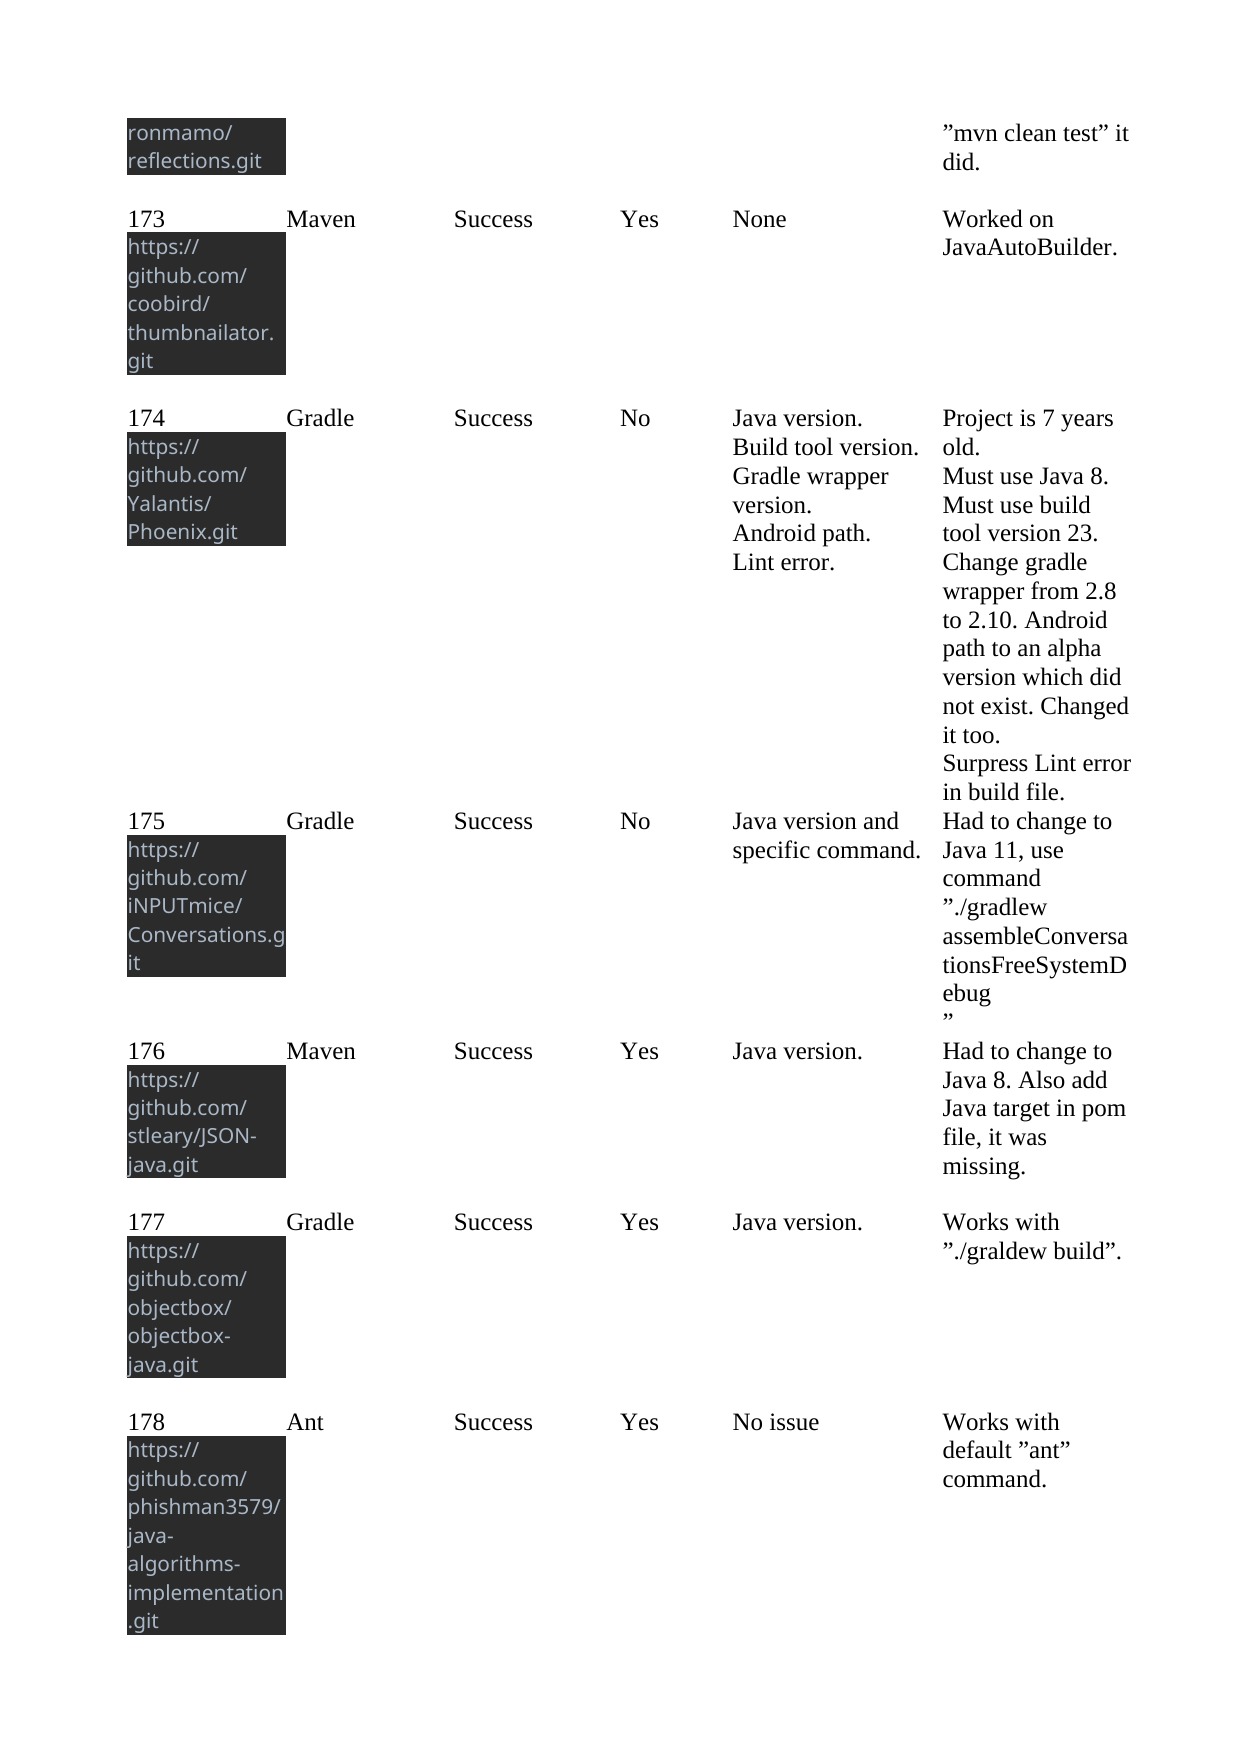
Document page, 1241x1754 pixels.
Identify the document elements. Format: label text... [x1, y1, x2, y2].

table_cell Success [454, 1036, 620, 1207]
table_cell [454, 118, 620, 204]
table_cell None [733, 204, 942, 403]
table_cell [286, 118, 454, 204]
table_cell Yes [620, 204, 732, 403]
table_cell Java version. [733, 1207, 942, 1407]
table_cell 173 https://github.com/coobird/thumbnailator.git [128, 204, 286, 232]
table_cell 178 https://github.com/phishman3579/java-algorithms-implementation.git [128, 1407, 286, 1436]
table_cell Had to change to Java 8. Also add Java target in pom file, it was missing. [942, 1036, 1131, 1207]
table_cell Maven [286, 1036, 454, 1207]
table_cell Success [454, 1407, 620, 1635]
table_cell Success [454, 806, 620, 1036]
table_cell Java version. [733, 1036, 942, 1207]
table_cell 177 https://github.com/objectbox/objectbox-java.git [128, 1378, 286, 1407]
table_cell Worked on JavaAutoBuilder. [942, 204, 1131, 403]
table_cell Works with default ”ant” command. [942, 1407, 1131, 1635]
table_cell 172 https://github.com/ronmamo/reflections.git [128, 175, 286, 204]
table_cell Gradle [286, 404, 454, 806]
table_cell Gradle [286, 1207, 454, 1407]
table_cell Yes [620, 1207, 732, 1407]
table_cell 174 https://github.com/Yalantis/Phoenix.git [128, 546, 286, 806]
table_cell Success [454, 1207, 620, 1407]
table_cell [620, 118, 732, 204]
table_cell 176 https://github.com/stleary/JSON-java.git [128, 1036, 286, 1065]
table_cell Success [454, 404, 620, 806]
table_cell 173 https://github.com/coobird/thumbnailator.git [128, 375, 286, 403]
table_cell Maven [286, 204, 454, 403]
table_cell Java version. Build tool version. Gradle wrapper version. Android path. Lint error. [733, 404, 942, 806]
table_cell 177 https://github.com/objectbox/objectbox-java.git [128, 1207, 286, 1236]
table_cell 174 https://github.com/Yalantis/Phoenix.git [128, 404, 286, 432]
table_cell 176 https://github.com/stleary/JSON-java.git [128, 1178, 286, 1207]
table_cell No [620, 404, 732, 806]
table_cell Java version and specific command. [733, 806, 942, 1036]
table_cell Project is 7 years old. Must use Java 8. Must use build tool version 23. Change gradle wrapper from 2.8 to 2.10. Android path to an alpha version which did not exist. Changed it too. Surpress Lint error in build file. [942, 404, 1131, 806]
table_cell 175 https://github.com/iNPUTmice/Conversations.git [128, 977, 286, 1036]
table_cell No [620, 806, 732, 1036]
table_cell Gradle [286, 806, 454, 1036]
table_cell ”mvn clean test” it did. [942, 118, 1131, 204]
table_cell 175 https://github.com/iNPUTmice/Conversations.git [128, 806, 286, 835]
table_cell Works with ”./graldew build”. [942, 1207, 1131, 1407]
table_cell No issue [733, 1407, 942, 1635]
table_cell [733, 118, 942, 204]
table_cell Yes [620, 1407, 732, 1635]
table_cell Ant [286, 1407, 454, 1635]
table_cell Yes [620, 1036, 732, 1207]
table_cell Success [454, 204, 620, 403]
table_cell Had to change to Java 11, use command ”./gradlew assembleConversationsFreeSystemDebug ” [942, 806, 1131, 1036]
